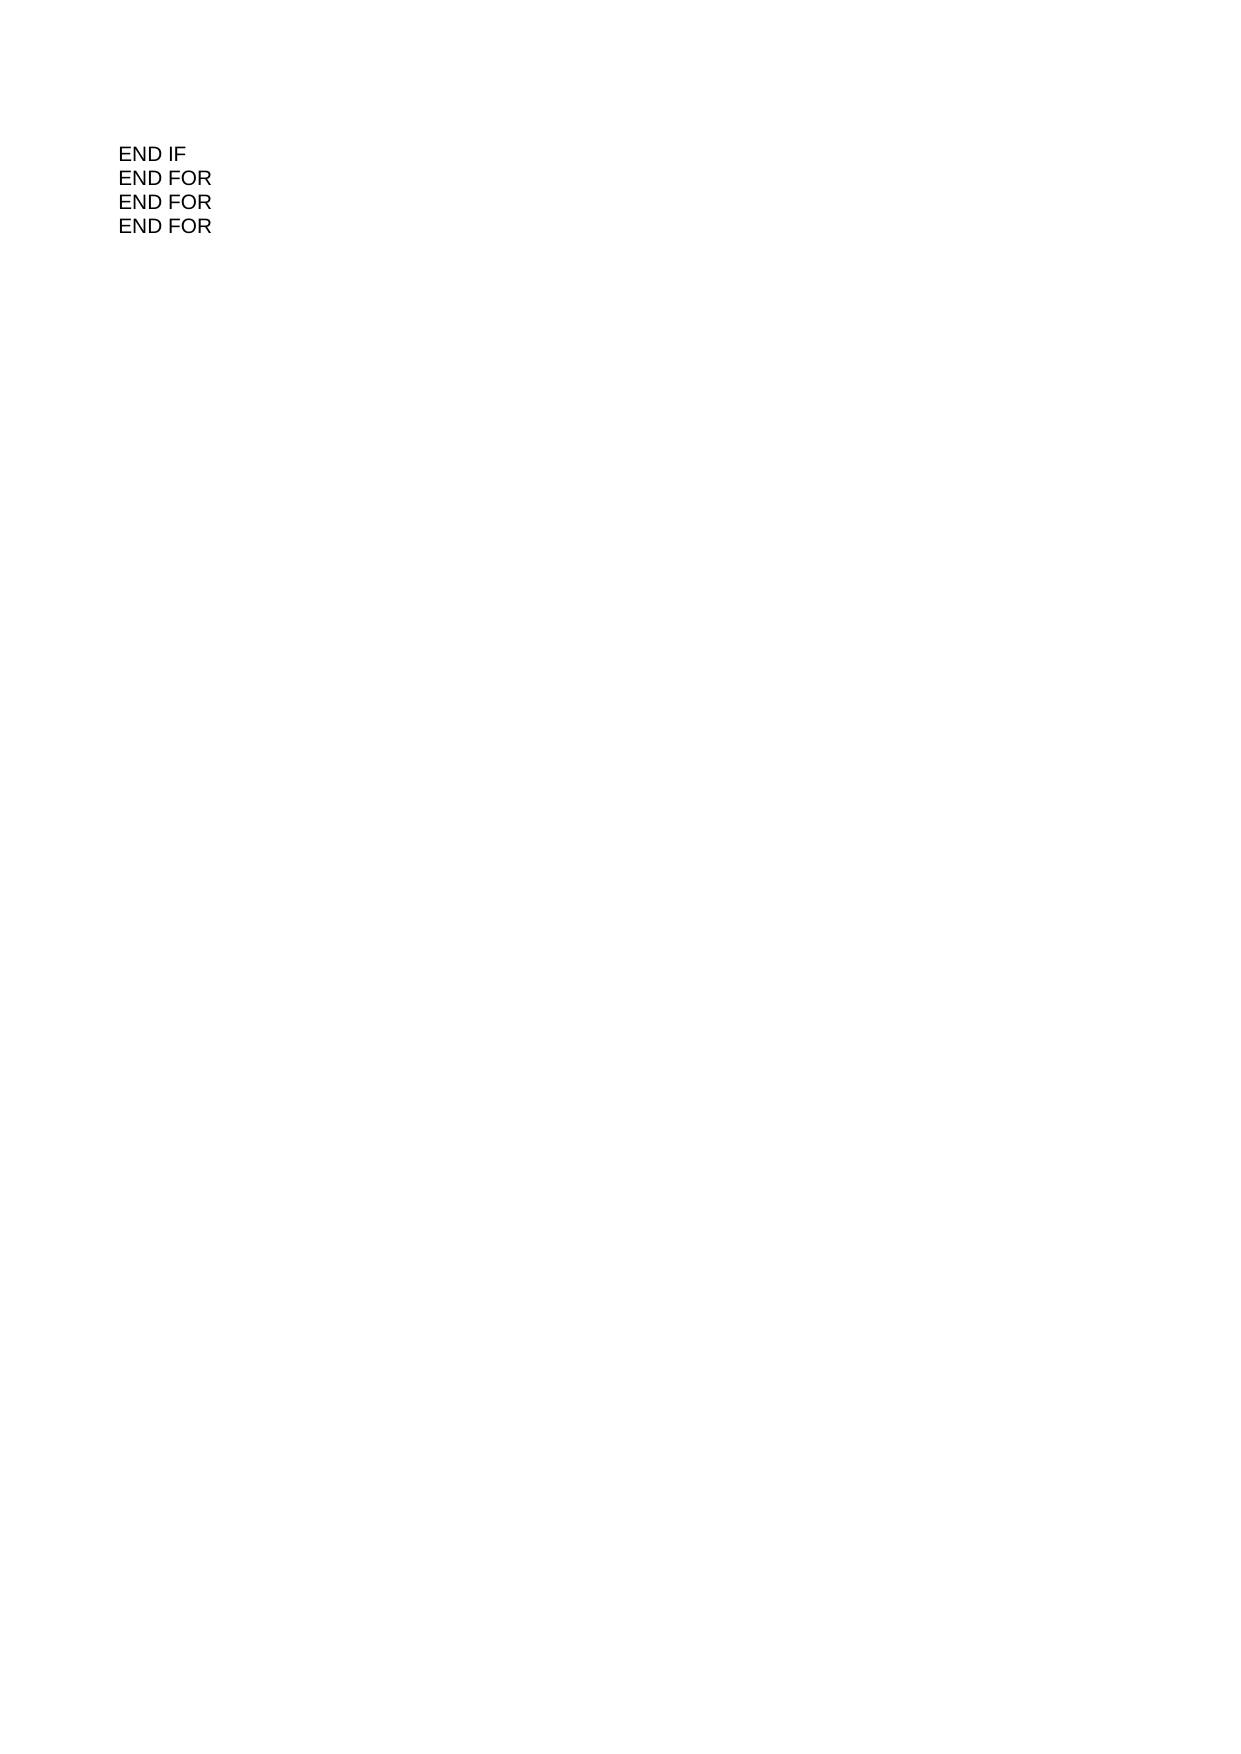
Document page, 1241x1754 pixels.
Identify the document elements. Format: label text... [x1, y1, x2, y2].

text END FOR [118, 166, 1122, 190]
text END IF [118, 142, 1122, 166]
text END FOR [118, 190, 1122, 214]
text END FOR [118, 214, 1122, 238]
